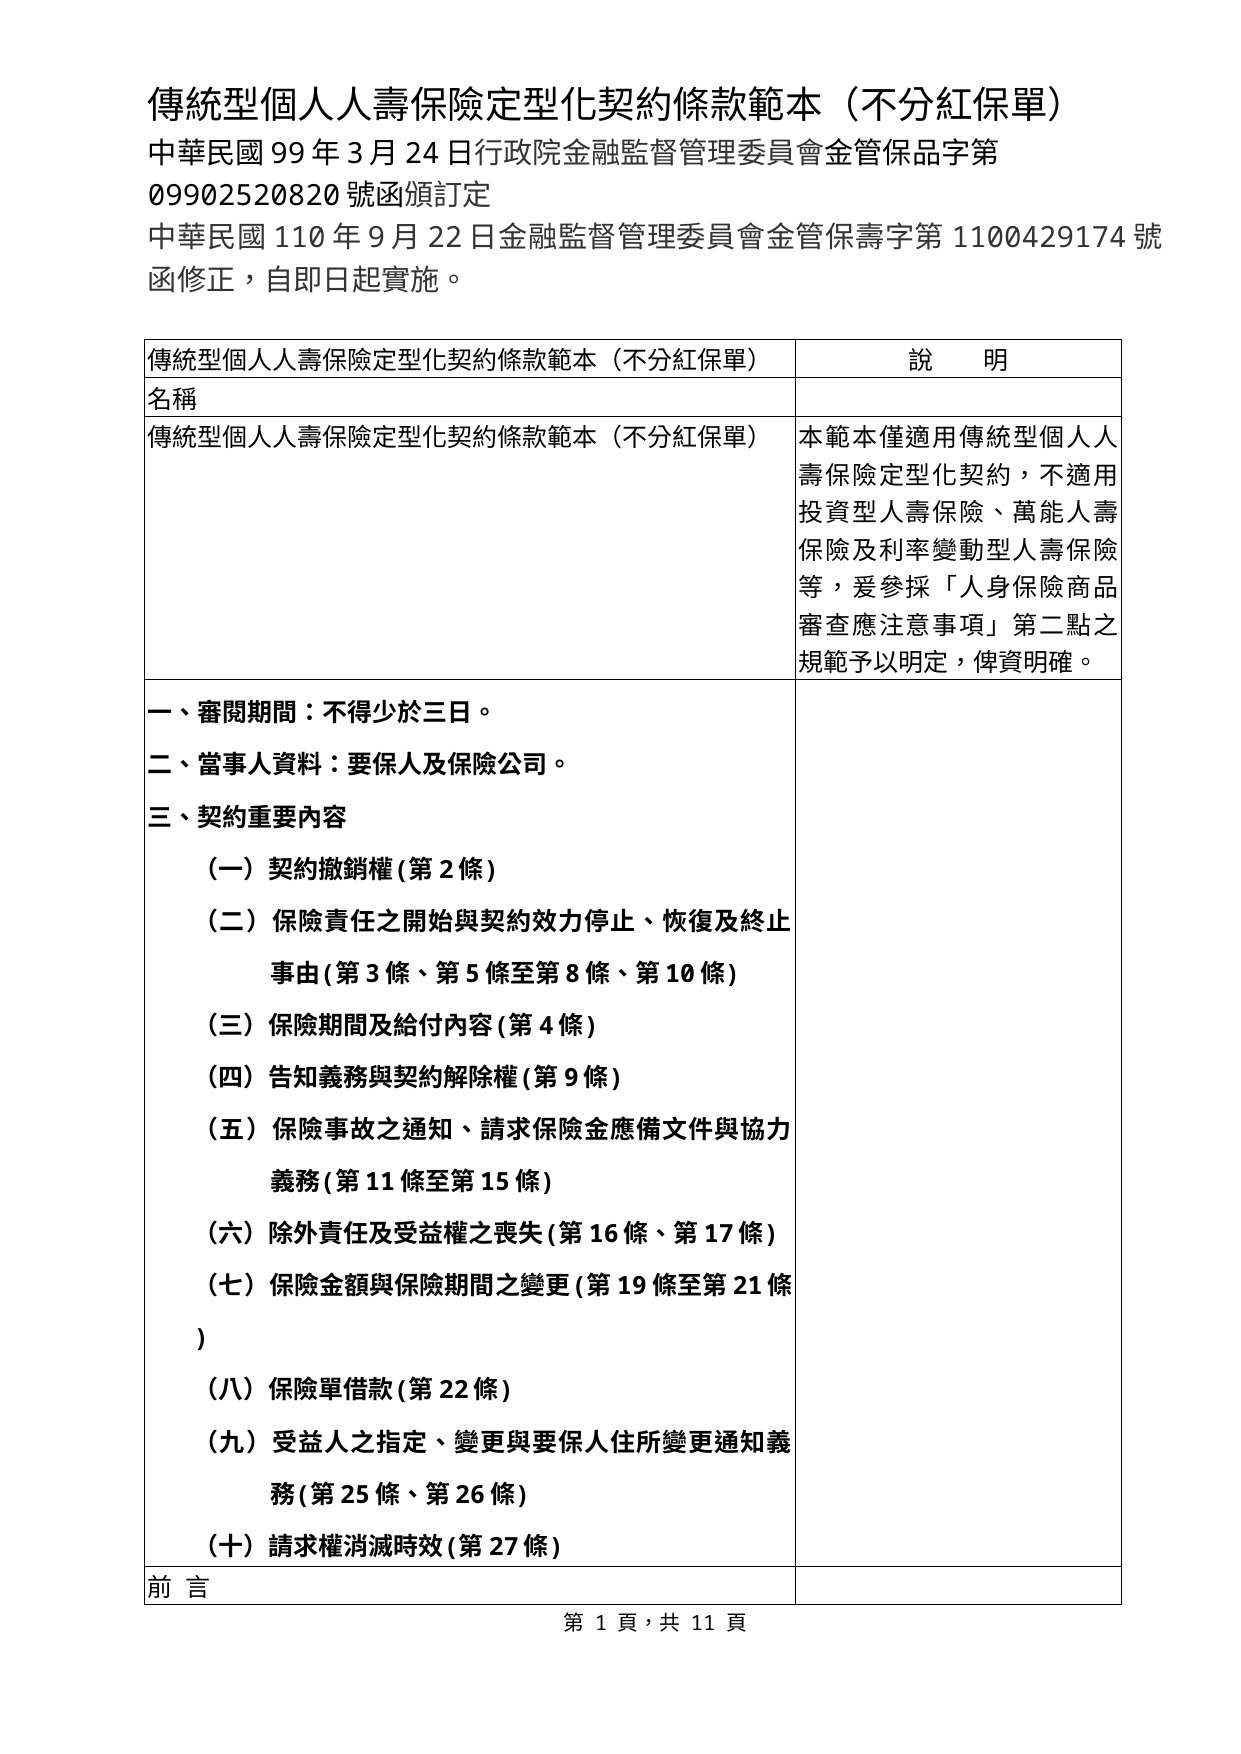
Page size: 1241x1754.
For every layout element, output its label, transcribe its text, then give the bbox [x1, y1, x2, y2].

table_cell [796, 1567, 1121, 1604]
table_cell 前 言 [145, 1567, 795, 1604]
table_cell [796, 378, 1121, 416]
table_cell 本範本僅適用傳統型個人人壽保險定型化契約，不適用投資型人壽保險、萬能人壽保險及利率變動型人壽保險等，爰參採「人身保險商品審查應注意事項」第二點之規範予以明定，俾資明確。 [796, 417, 1121, 679]
text 中華民國110年9月22日金融監督管理委員會金管保壽字第1100429174號函修正，自即日起實施。 [148, 214, 1162, 299]
table_cell 傳統型個人人壽保險定型化契約條款範本（不分紅保單） [145, 417, 795, 679]
table_cell [796, 680, 1121, 1566]
table_cell 一、審閱期間：不得少於三日。 二、當事人資料：要保人及保險公司。 三、契約重要內容 （一）契約撤銷權(第2條) （二）保險責任之開始與契約效力停止、恢復及終止事由(第3條、第5條至第8條、第10條) （三）保險期間及給付內容(第4條) （四）告知義務與契約解除權(第9條) （五）保險事故之通知、請求保險金應備文件與協力義務(第11條至第15條) （六）除外責任及受益權之喪失(第16條、第17條) （七）保險金額與保險期間之變更(第19條至第21條) （八）保險單借款(第22條) （九）受益人之指定、變更與要保人住所變更通知義務(第25條、第26條) （十）請求權消滅時效(第27條) [145, 680, 795, 1566]
text 傳統型個人人壽保險定型化契約條款範本（不分紅保單） [148, 75, 1162, 129]
table_header 說 明 [796, 340, 1121, 377]
text 中華民國99年3月24日行政院金融監督管理委員會金管保品字第09902520820號函頒訂定 [148, 129, 1162, 214]
table_header 傳統型個人人壽保險定型化契約條款範本（不分紅保單） [145, 340, 795, 377]
table_cell 名稱 [145, 378, 795, 416]
